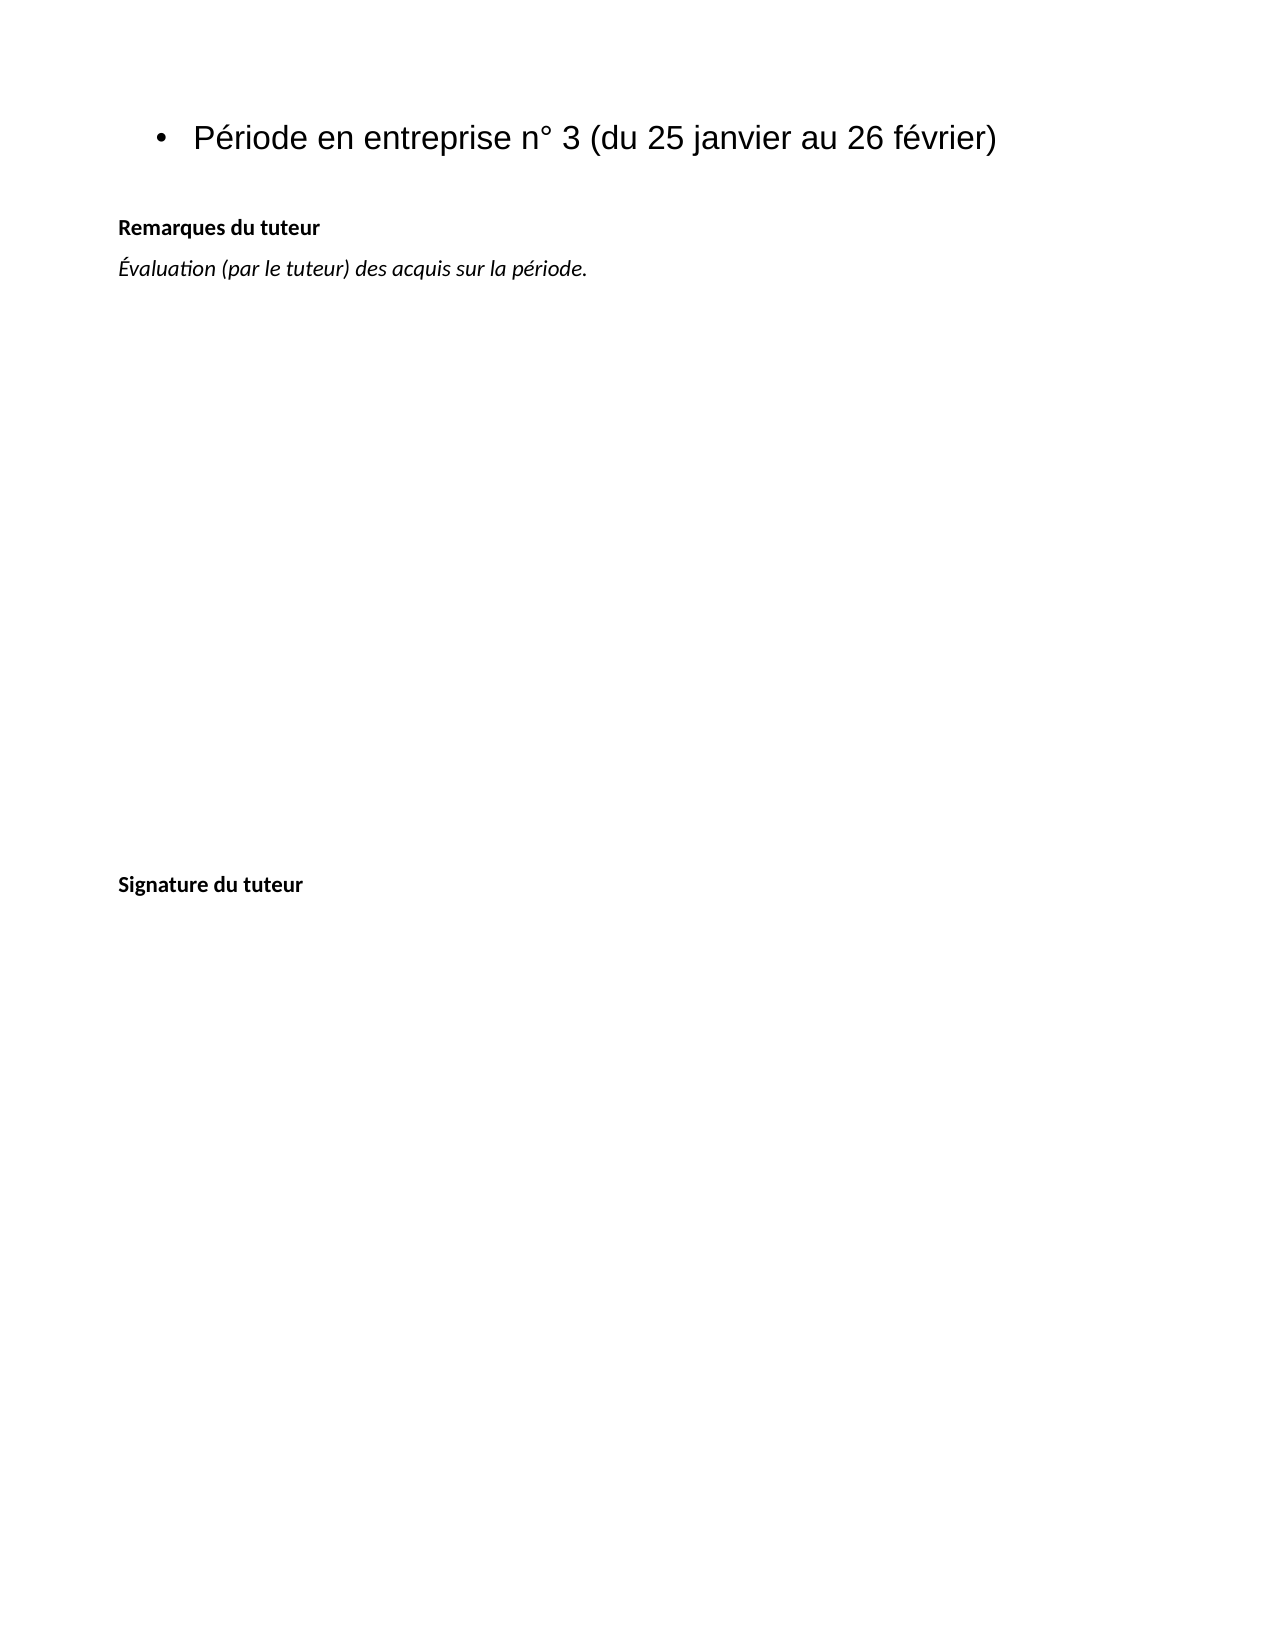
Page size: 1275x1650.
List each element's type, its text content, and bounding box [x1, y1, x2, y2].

text Signature du tuteur [118, 871, 1157, 899]
list Période en entreprise n° 3 (du 25 janvier au 26 février) [156, 118, 1157, 157]
text Remarques du tuteur [118, 213, 1157, 241]
text Évaluation (par le tuteur) des acquis sur la période. [118, 254, 1157, 282]
